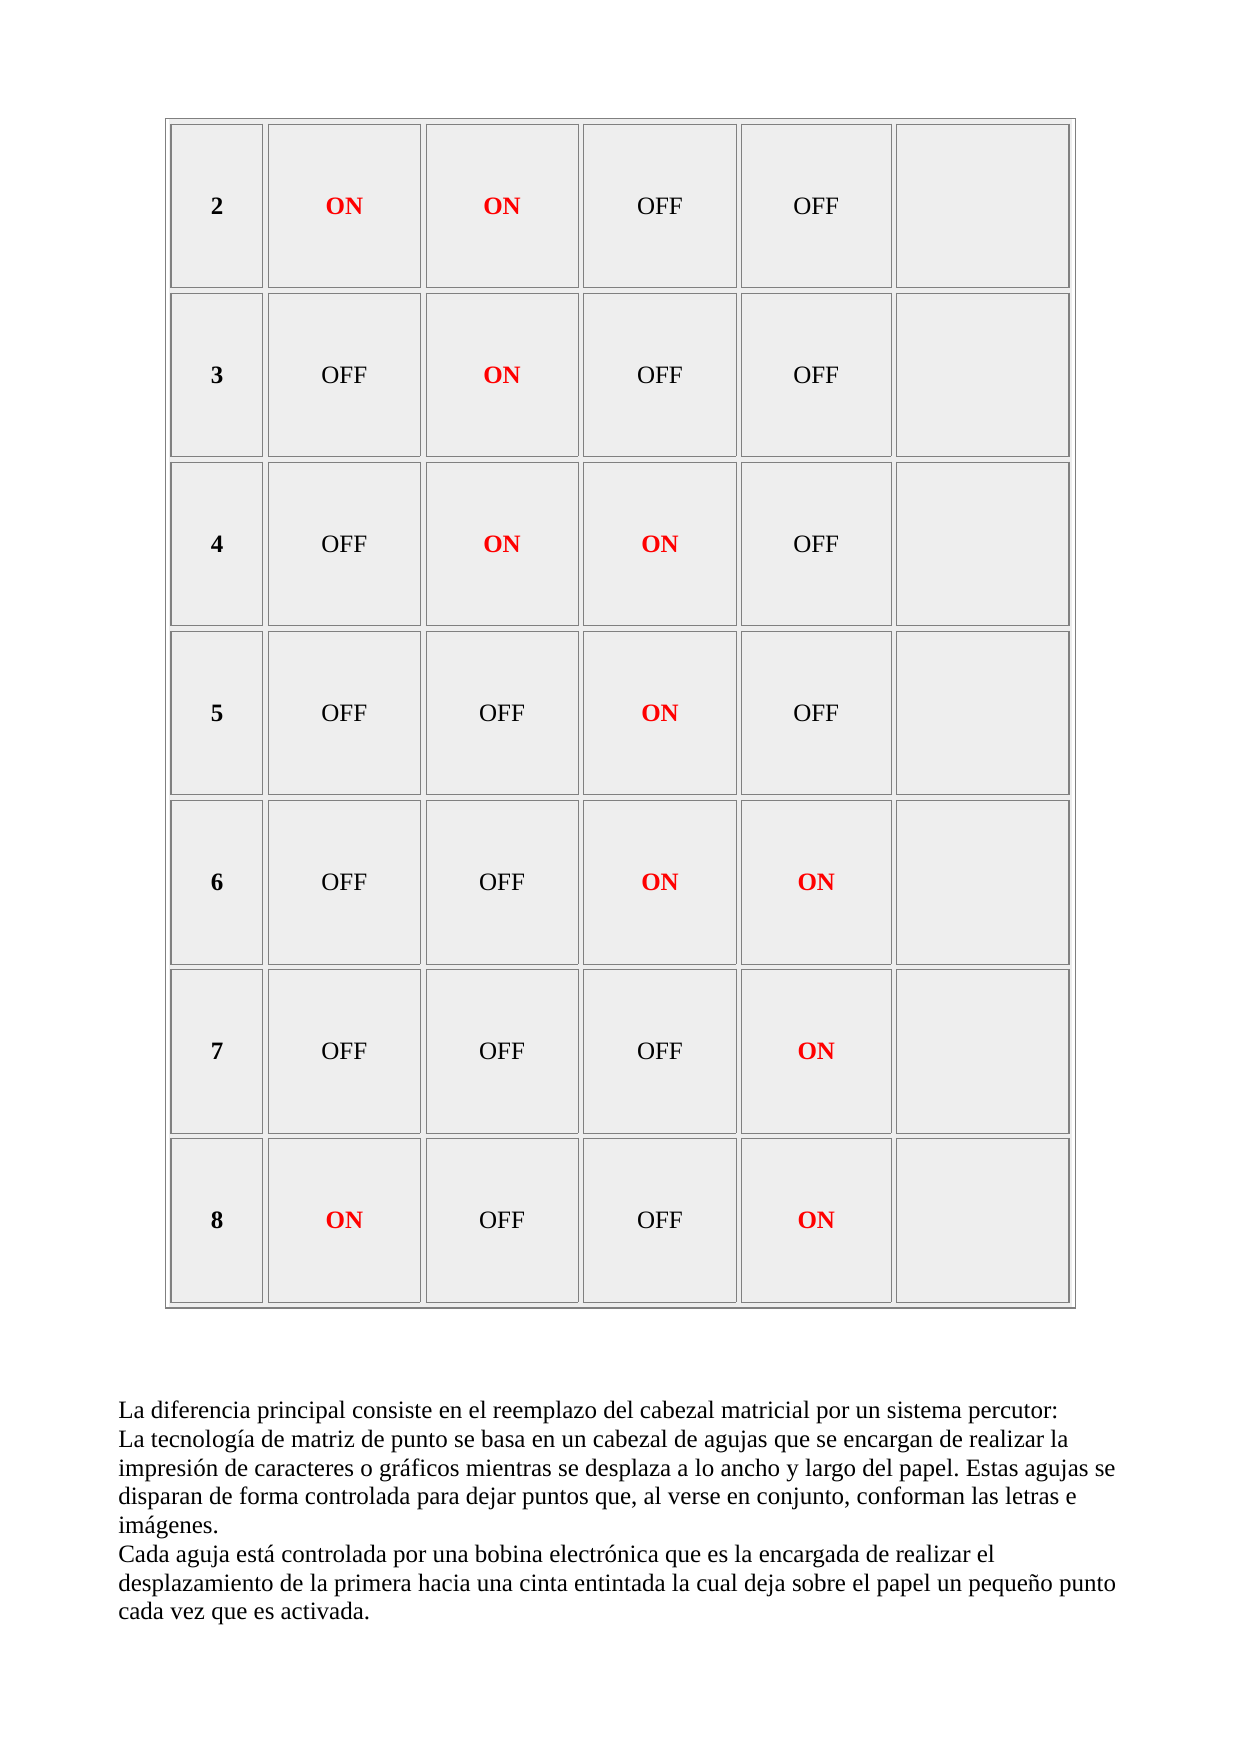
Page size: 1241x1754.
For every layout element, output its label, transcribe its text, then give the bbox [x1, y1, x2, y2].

table_cell 4 [169, 456, 265, 625]
table_cell ON [581, 456, 738, 625]
table_cell [893, 625, 1072, 794]
table_cell OFF [423, 1133, 581, 1302]
table_cell [897, 632, 1068, 794]
table_cell ON [265, 119, 423, 287]
table_cell ON [265, 1133, 423, 1302]
table_cell [893, 119, 1072, 287]
table_cell [893, 287, 1072, 456]
table_cell ON [581, 794, 738, 963]
table_cell OFF [581, 1133, 738, 1302]
table_cell OFF [423, 625, 581, 794]
table_cell OFF [581, 964, 738, 1132]
table_cell [897, 463, 1068, 625]
table_cell ON [739, 964, 893, 1132]
table_cell OFF [265, 964, 423, 1132]
table_cell [893, 456, 1072, 625]
table_cell 6 [169, 794, 265, 963]
table_cell OFF [423, 794, 581, 963]
table_cell [897, 125, 1068, 287]
table_cell 8 [169, 1133, 265, 1302]
table_cell OFF [423, 964, 581, 1132]
table_cell 3 [169, 287, 265, 456]
text La tecnología de matriz de punto se basa en un cabezal de agujas que se encargan de realizar la impresión de caracteres o gráficos mientras se desplaza a lo ancho y largo del papel. Estas agujas se disparan de forma controlada para dejar puntos que, al verse en conjunto, conforman las letras e imágenes. [118, 1424, 1122, 1539]
table_cell OFF [739, 625, 893, 794]
table_cell OFF [265, 794, 423, 963]
text La diferencia principal consiste en el reemplazo del cabezal matricial por un sistema percutor: [118, 1395, 1122, 1424]
table_cell ON [581, 625, 738, 794]
table_cell OFF [265, 456, 423, 625]
table_cell [897, 294, 1068, 456]
table_cell 5 [169, 625, 265, 794]
table_cell 7 [169, 964, 265, 1132]
table_cell [897, 801, 1068, 963]
table_cell ON [423, 456, 581, 625]
table_cell OFF [739, 119, 893, 287]
table_cell ON [423, 287, 581, 456]
table_cell OFF [265, 287, 423, 456]
table_cell OFF [581, 287, 738, 456]
table_cell ON [739, 1133, 893, 1302]
table_cell 2 [169, 119, 265, 287]
table_cell [897, 970, 1068, 1132]
table_cell [893, 964, 1072, 1132]
table_cell OFF [581, 119, 738, 287]
table_cell OFF [739, 287, 893, 456]
table_cell [893, 1133, 1072, 1302]
table_cell [897, 1139, 1068, 1302]
table_cell ON [739, 794, 893, 963]
table_cell OFF [739, 456, 893, 625]
table_cell [893, 794, 1072, 963]
table_cell OFF [265, 625, 423, 794]
table_cell ON [423, 119, 581, 287]
text Cada aguja está controlada por una bobina electrónica que es la encargada de realizar el desplazamiento de la primera hacia una cinta entintada la cual deja sobre el papel un pequeño punto cada vez que es activada. [118, 1539, 1122, 1625]
